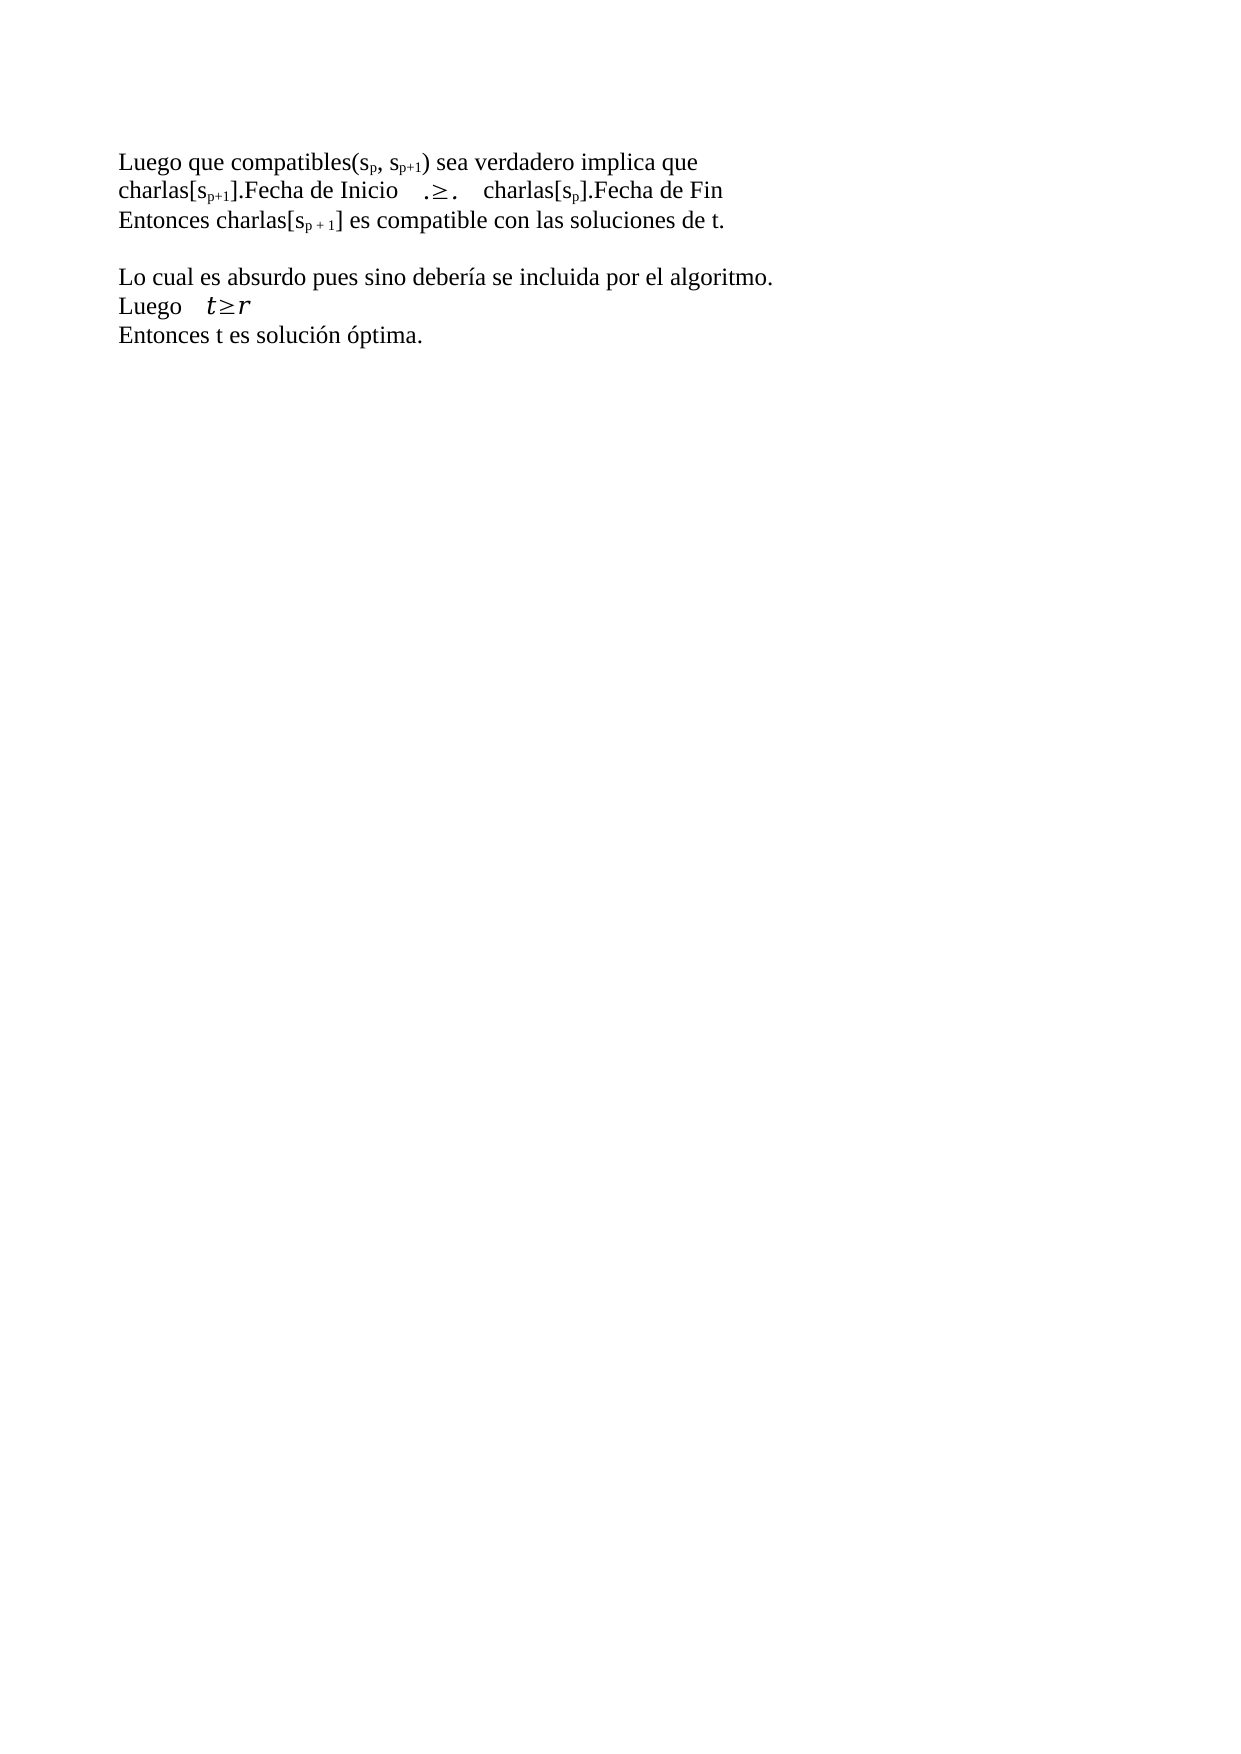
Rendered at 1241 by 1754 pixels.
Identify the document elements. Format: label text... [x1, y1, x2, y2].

text charlas[sp+1].Fecha de Inicio charlas[sp].Fecha de Fin [118, 176, 1122, 205]
text Luego [118, 291, 1122, 320]
text Lo cual es absurdo pues sino debería se incluida por el algoritmo. [118, 262, 1122, 291]
text Luego que compatibles(sp, sp+1) sea verdadero implica que [118, 147, 1122, 176]
text Entonces t es solución óptima. [118, 320, 1122, 349]
text Entonces charlas[sp + 1] es compatible con las soluciones de t. [118, 205, 1122, 233]
